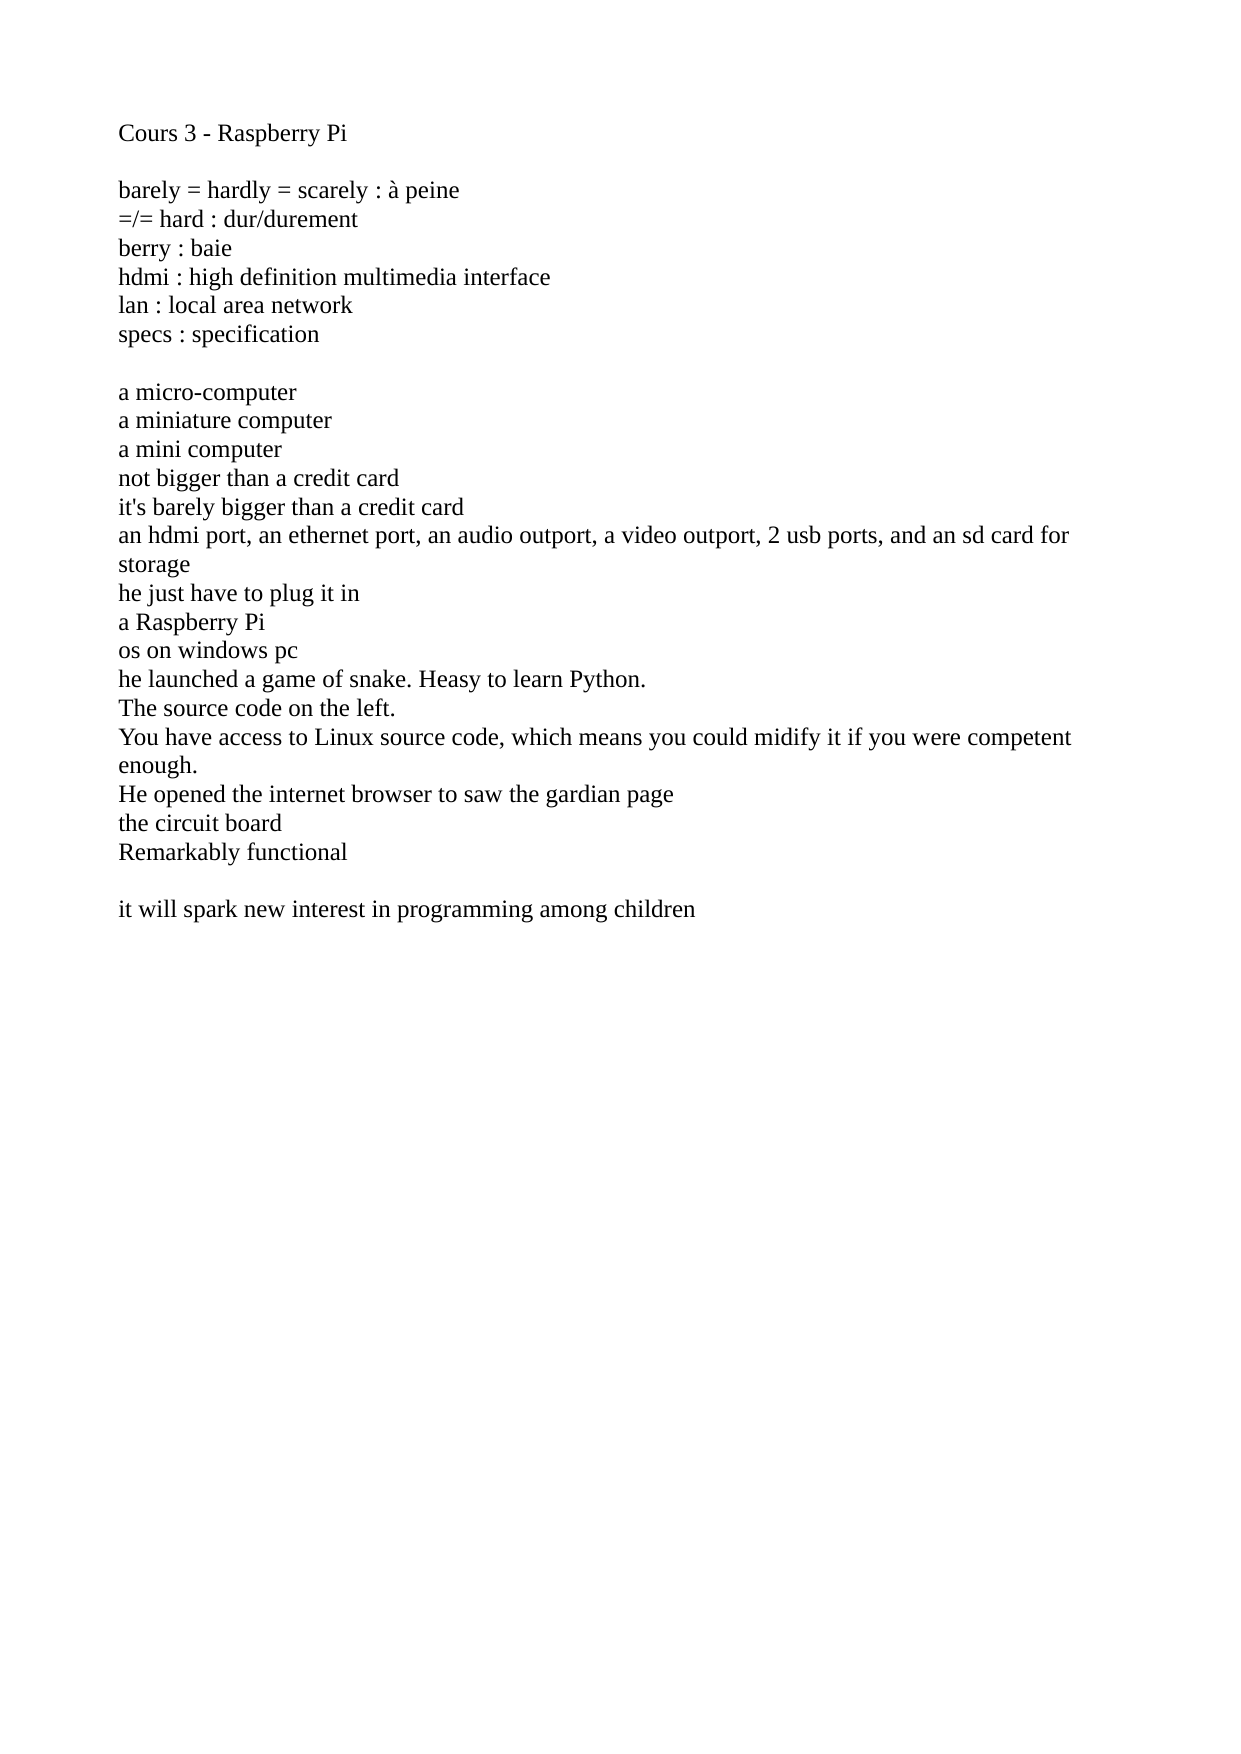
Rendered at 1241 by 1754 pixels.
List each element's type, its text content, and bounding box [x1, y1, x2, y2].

text a micro-computer [118, 377, 1122, 406]
text not bigger than a credit card [118, 463, 1122, 492]
text =/= hard : dur/durement [118, 204, 1122, 233]
text a miniature computer [118, 406, 1122, 434]
text a mini computer [118, 434, 1122, 463]
text it's barely bigger than a credit card [118, 492, 1122, 521]
text he launched a game of snake. Heasy to learn Python. [118, 664, 1122, 693]
text specs : specification [118, 319, 1122, 348]
text os on windows pc [118, 636, 1122, 664]
text it will spark new interest in programming among children [118, 894, 1122, 923]
text Remarkably functional [118, 837, 1122, 866]
text an hdmi port, an ethernet port, an audio outport, a video outport, 2 usb ports, and an sd card for storage [118, 521, 1122, 578]
text lan : local area network [118, 291, 1122, 319]
text hdmi : high definition multimedia interface [118, 262, 1122, 291]
text He opened the internet browser to saw the gardian page [118, 779, 1122, 808]
text the circuit board [118, 808, 1122, 837]
text he just have to plug it in [118, 578, 1122, 607]
text berry : baie [118, 233, 1122, 262]
text You have access to Linux source code, which means you could midify it if you were competent enough. [118, 722, 1122, 779]
text barely = hardly = scarely : à peine [118, 176, 1122, 204]
text The source code on the left. [118, 693, 1122, 722]
text a Raspberry Pi [118, 607, 1122, 636]
text Cours 3 - Raspberry Pi [118, 118, 1122, 147]
